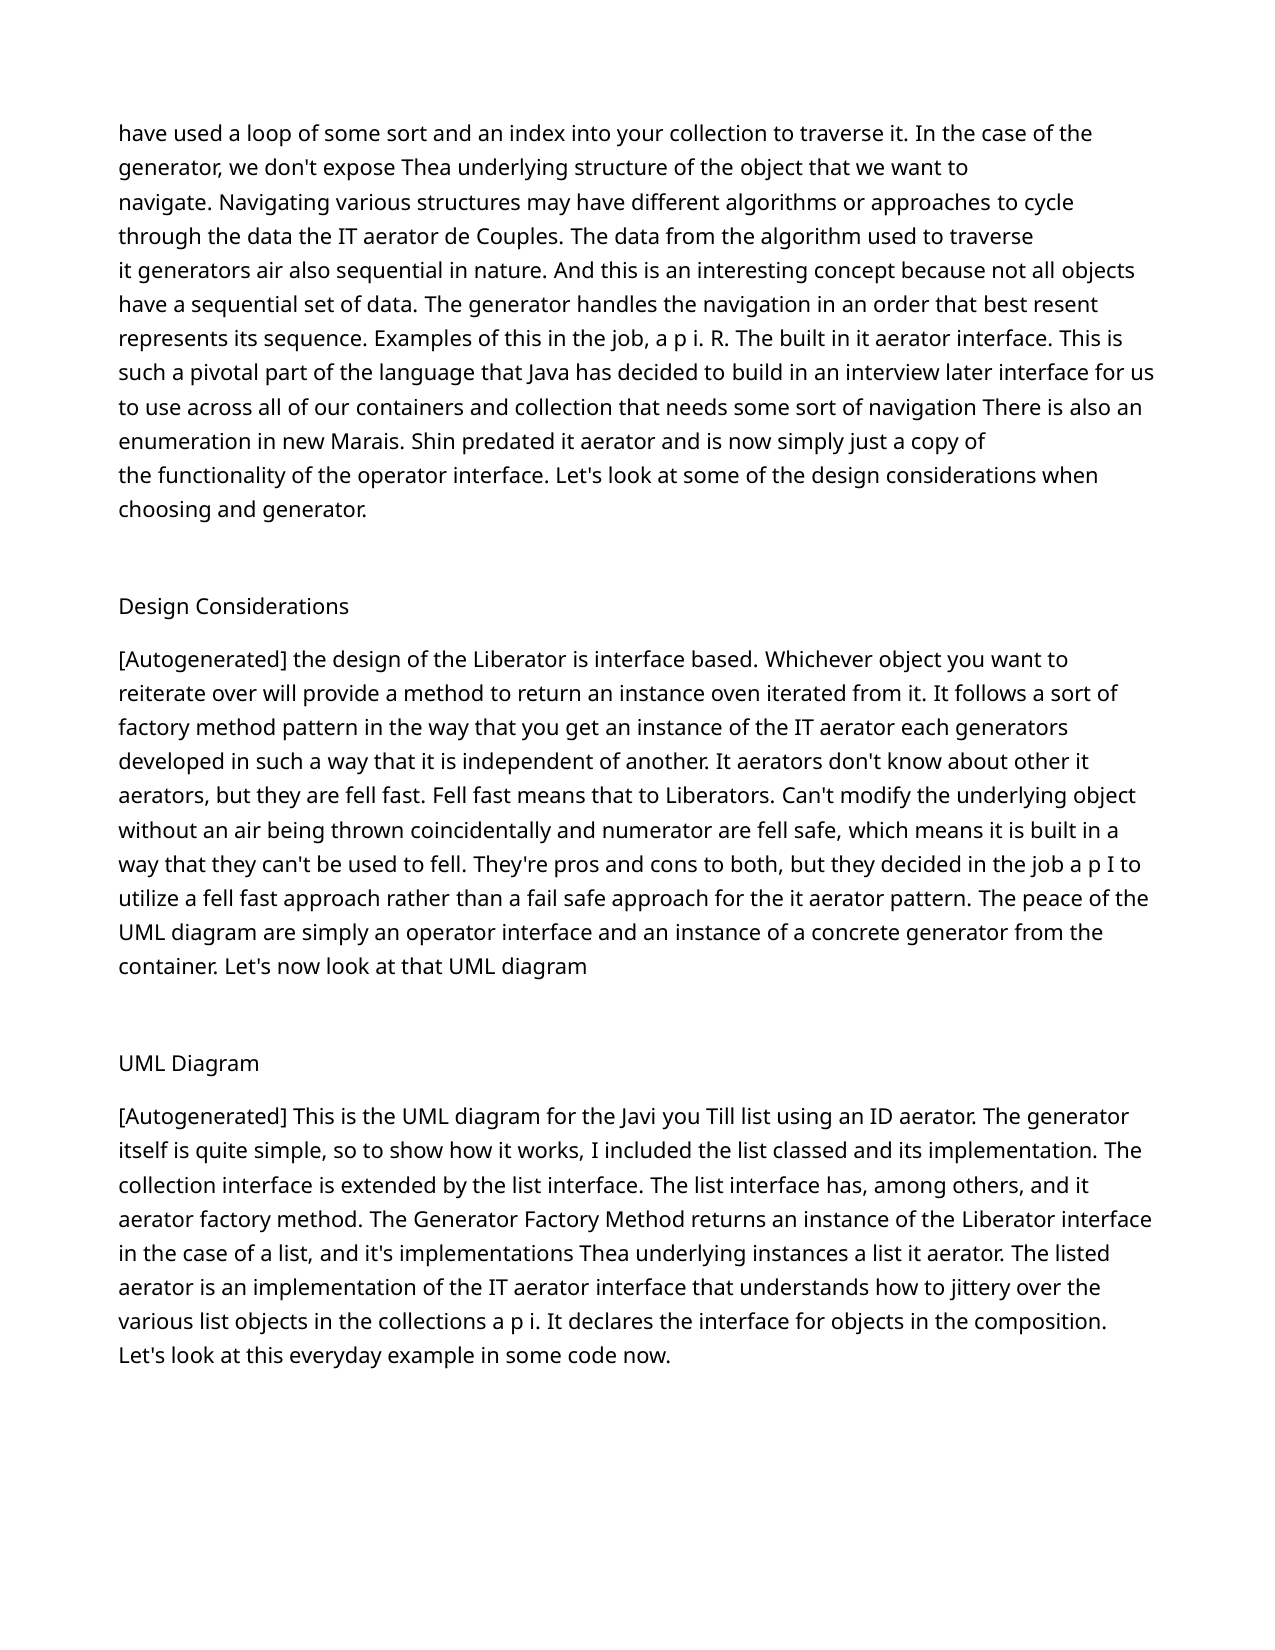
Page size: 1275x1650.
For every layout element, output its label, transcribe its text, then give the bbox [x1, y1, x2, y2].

subtitle Design Considerations [118, 591, 1157, 620]
text have used a loop of some sort and an index into your collection to traverse it. In the case of the generator, we don't expose Thea underlying structure of the object that we want to navigate. Navigating various structures may have different algorithms or approaches to cycle through the data the IT aerator de Couples. The data from the algorithm used to traverse it generators air also sequential in nature. And this is an interesting concept because not all objects have a sequential set of data. The generator handles the navigation in an order that best resent represents its sequence. Examples of this in the job, a p i. R. The built in it aerator interface. This is such a pivotal part of the language that Java has decided to build in an interview later interface for us to use across all of our containers and collection that needs some sort of navigation There is also an enumeration in new Marais. Shin predated it aerator and is now simply just a copy of the functionality of the operator interface. Let's look at some of the design considerations when choosing and generator. [118, 118, 1157, 524]
text [Autogenerated] This is the UML diagram for the Javi you Till list using an ID aerator. The generator itself is quite simple, so to show how it works, I included the list classed and its implementation. The collection interface is extended by the list interface. The list interface has, among others, and it aerator factory method. The Generator Factory Method returns an instance of the Liberator interface in the case of a list, and it's implementations Thea underlying instances a list it aerator. The listed aerator is an implementation of the IT aerator interface that understands how to jittery over the various list objects in the collections a p i. It declares the interface for objects in the composition. Let's look at this everyday example in some code now. [118, 1101, 1157, 1370]
text [Autogenerated] the design of the Liberator is interface based. Whichever object you want to reiterate over will provide a method to return an instance oven iterated from it. It follows a sort of factory method pattern in the way that you get an instance of the IT aerator each generators developed in such a way that it is independent of another. It aerators don't know about other it aerators, but they are fell fast. Fell fast means that to Liberators. Can't modify the underlying object without an air being thrown coincidentally and numerator are fell safe, which means it is built in a way that they can't be used to fell. They're pros and cons to both, but they decided in the job a p I to utilize a fell fast approach rather than a fail safe approach for the it aerator pattern. The peace of the UML diagram are simply an operator interface and an instance of a concrete generator from the container. Let's now look at that UML diagram [118, 644, 1157, 981]
subtitle UML Diagram [118, 1048, 1157, 1078]
